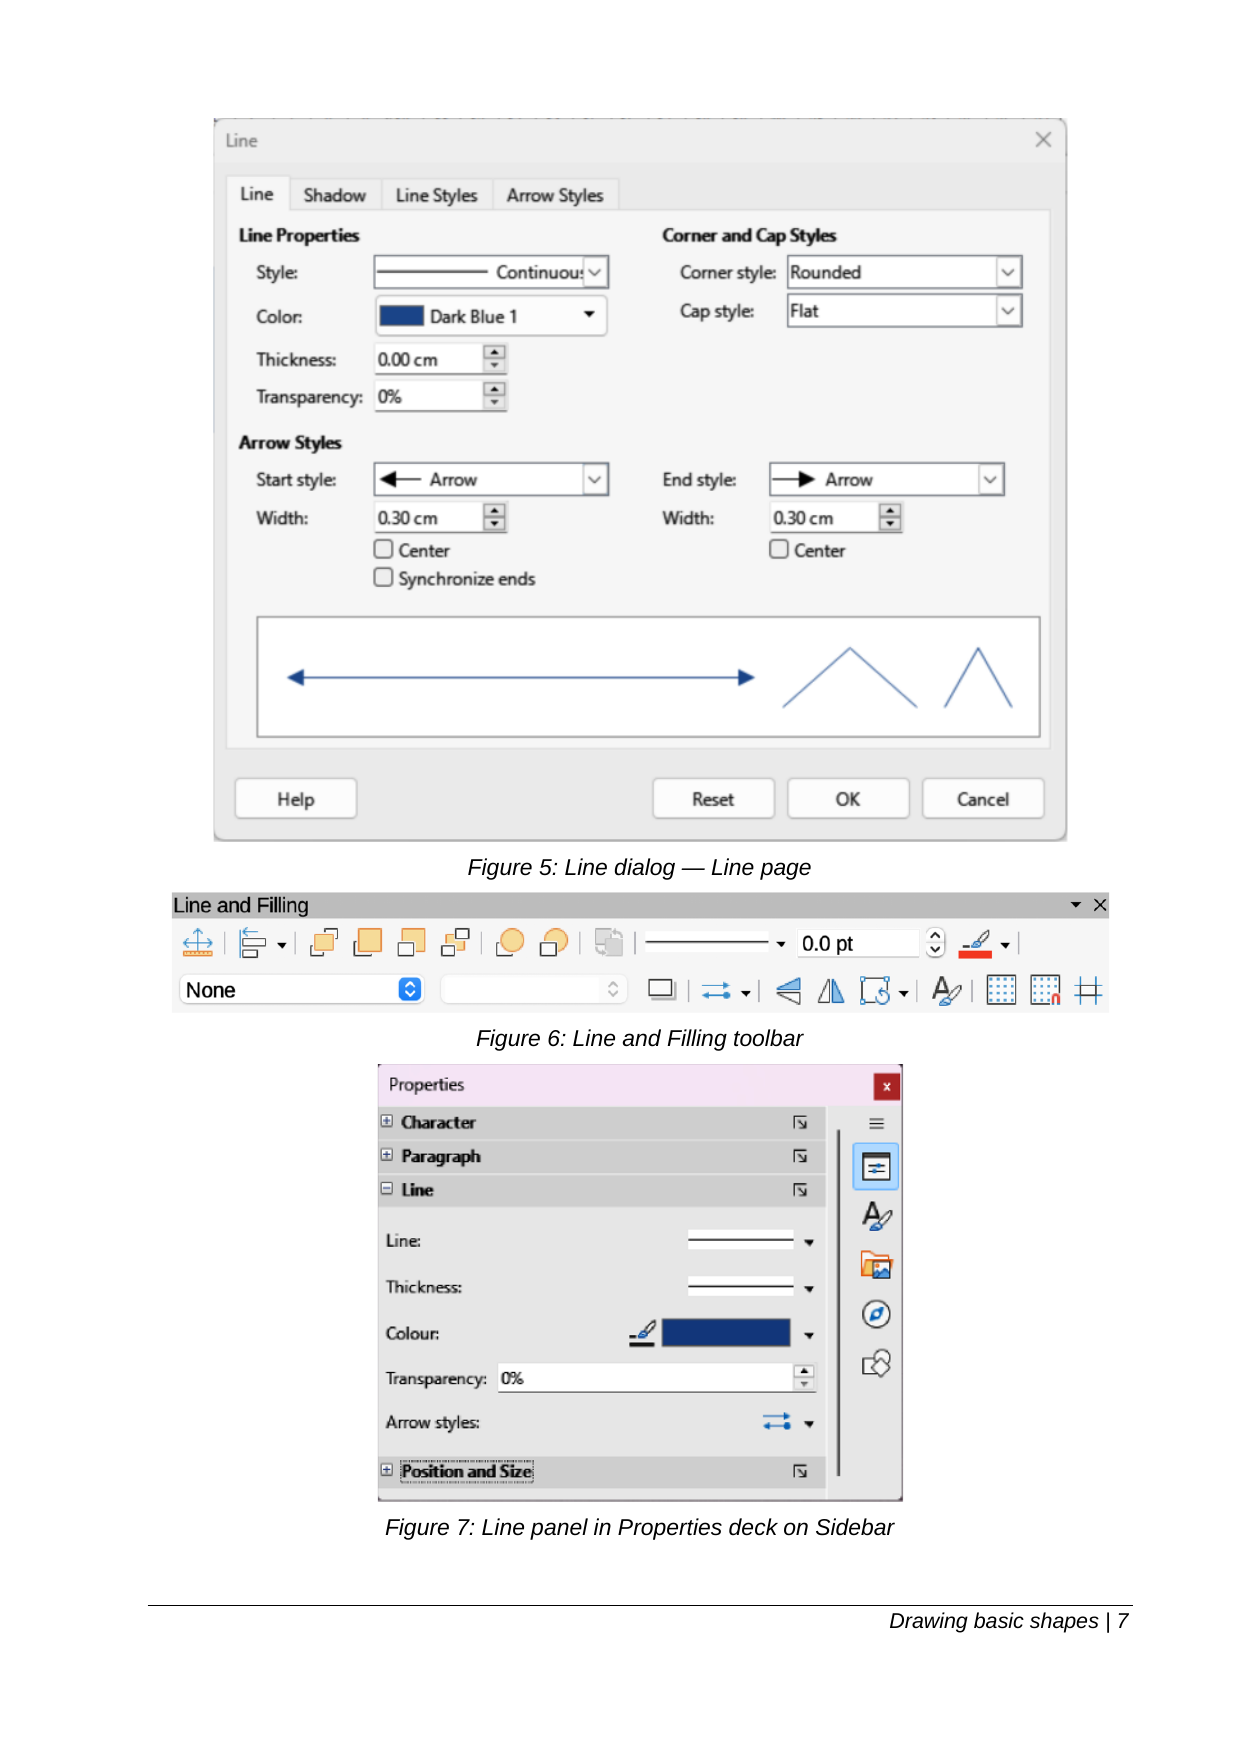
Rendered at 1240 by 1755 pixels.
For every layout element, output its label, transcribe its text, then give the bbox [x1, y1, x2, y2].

picture [171, 892, 1110, 1013]
text Figure 5: Line dialog — Line page [213, 854, 1068, 880]
text Figure 6: Line and Filling toolbar [172, 1025, 1109, 1052]
picture [213, 118, 1068, 842]
text Figure 7: Line panel in Properties deck on Sidebar [378, 1514, 903, 1540]
picture [377, 1064, 904, 1502]
